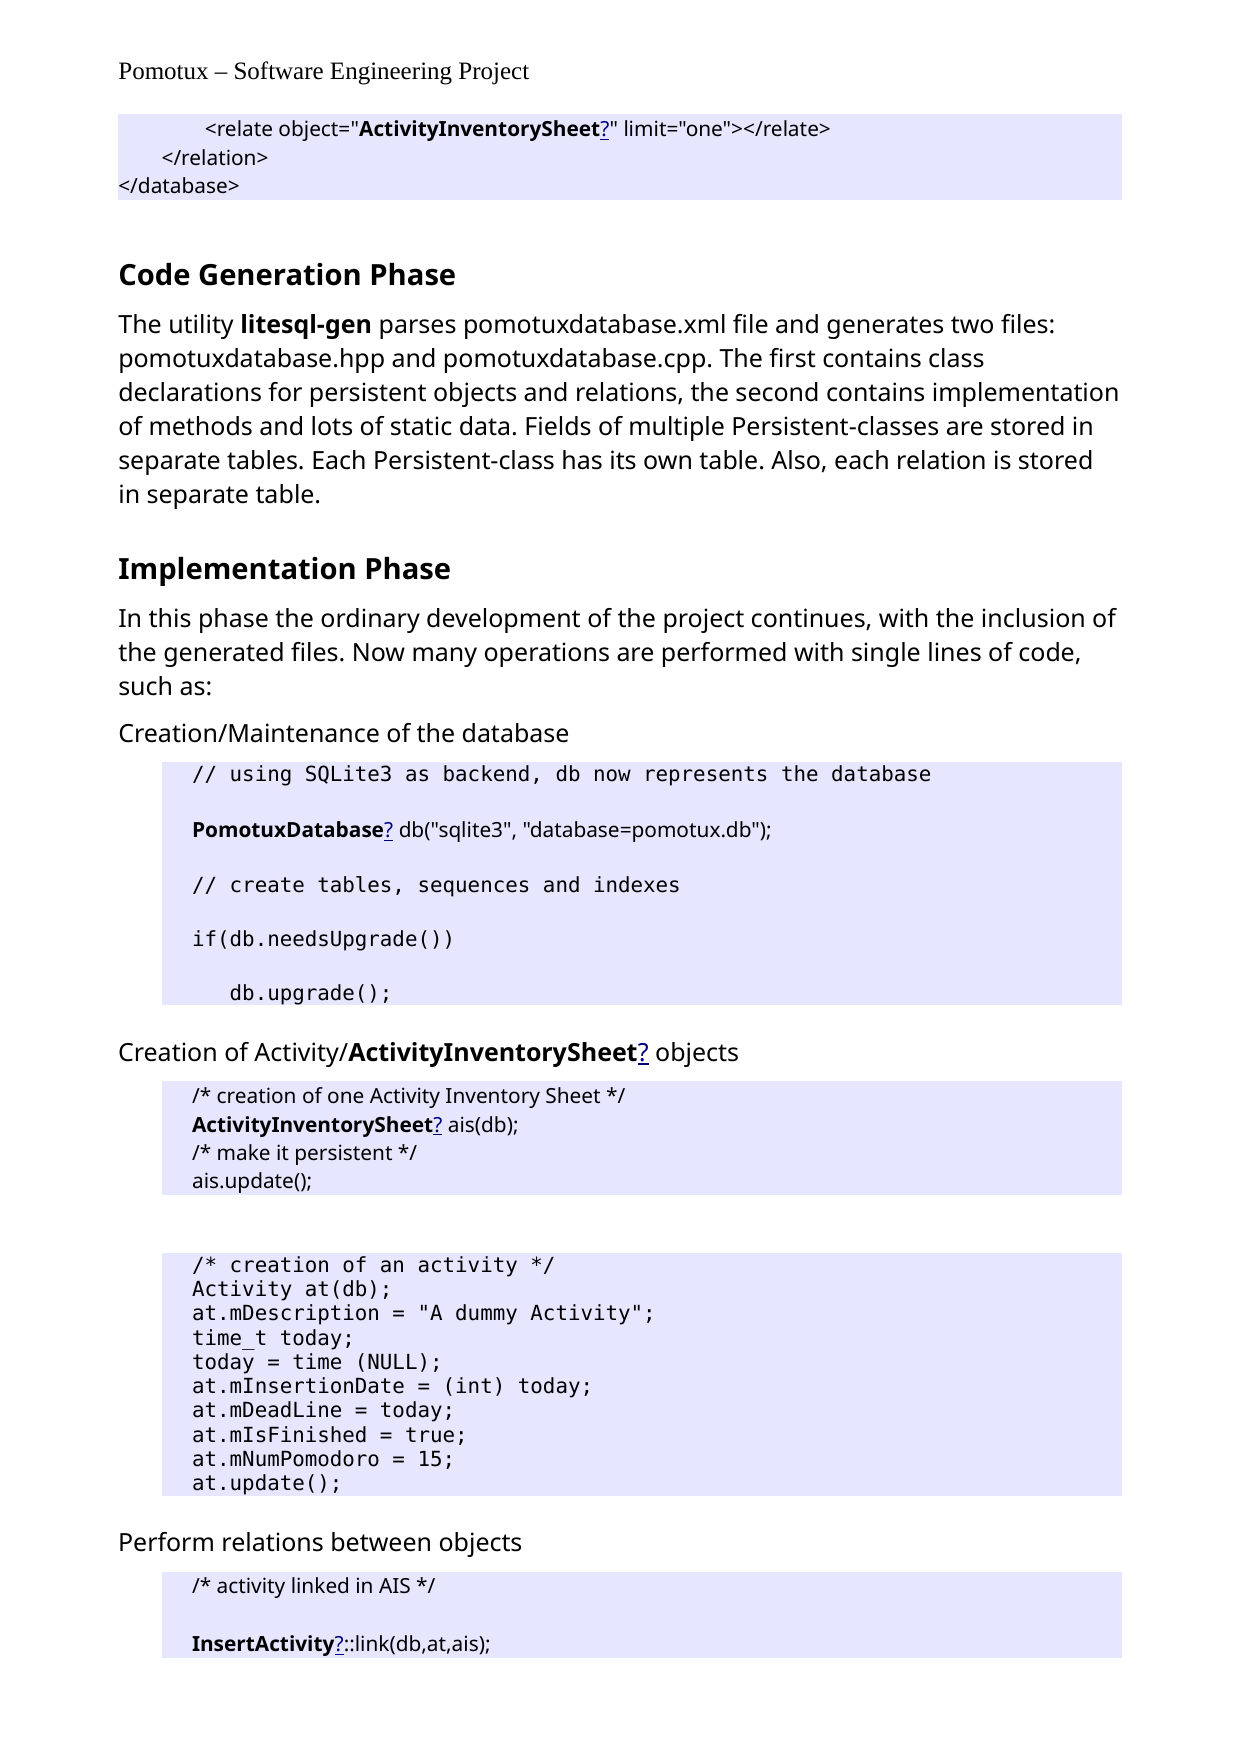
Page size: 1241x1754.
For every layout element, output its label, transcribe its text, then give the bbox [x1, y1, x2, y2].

list PomotuxDatabase? db("sqlite3", "database=pomotux.db"); [162, 816, 1122, 844]
text In this phase the ordinary development of the project continues, with the inclusion of the generated files. Now many operations are performed with single lines of code, such as: [118, 601, 1122, 703]
list if(db.needsUpgrade()) [162, 927, 1122, 951]
subtitle Code Generation Phase [118, 254, 1122, 294]
list /* creation of one Activity Inventory Sheet */ ActivityInventorySheet? ais(db); /* make it persistent */ ais.update(); [162, 1081, 1122, 1195]
subtitle Implementation Phase [118, 548, 1122, 588]
list /* creation of an activity */ Activity at(db); at.mDescription = "A dummy Activity"; time_t today; today = time (NULL); at.mInsertionDate = (int) today; at.mDeadLine = today; at.mIsFinished = true; at.mNumPomodoro = 15; at.update(); [162, 1253, 1122, 1496]
list db.upgrade(); [162, 981, 1122, 1005]
list Perform relations between objects [88, 1525, 1122, 1559]
text </database> [118, 171, 1122, 200]
text <relate object="ActivityInventorySheet?" limit="one"></relate> [118, 114, 1122, 143]
list Creation of Activity/ActivityInventorySheet? objects [88, 1035, 1122, 1069]
list // create tables, sequences and indexes [162, 873, 1122, 898]
text Creation/Maintenance of the database [118, 715, 1122, 749]
list InsertActivity?::link(db,at,ais); [162, 1629, 1122, 1658]
text The utility litesql-gen parses pomotuxdatabase.xml file and generates two files: pomotuxdatabase.hpp and pomotuxdatabase.cpp. The first contains class declarations for persistent objects and relations, the second contains implementation of methods and lots of static data. Fields of multiple Persistent-classes are stored in separate tables. Each Persistent-class has its own table. Also, each relation is stored in separate table. [118, 306, 1122, 511]
list // using SQLite3 as backend, db now represents the database [162, 762, 1122, 786]
text </relation> [118, 143, 1122, 171]
list /* activity linked in AIS */ [162, 1572, 1122, 1600]
